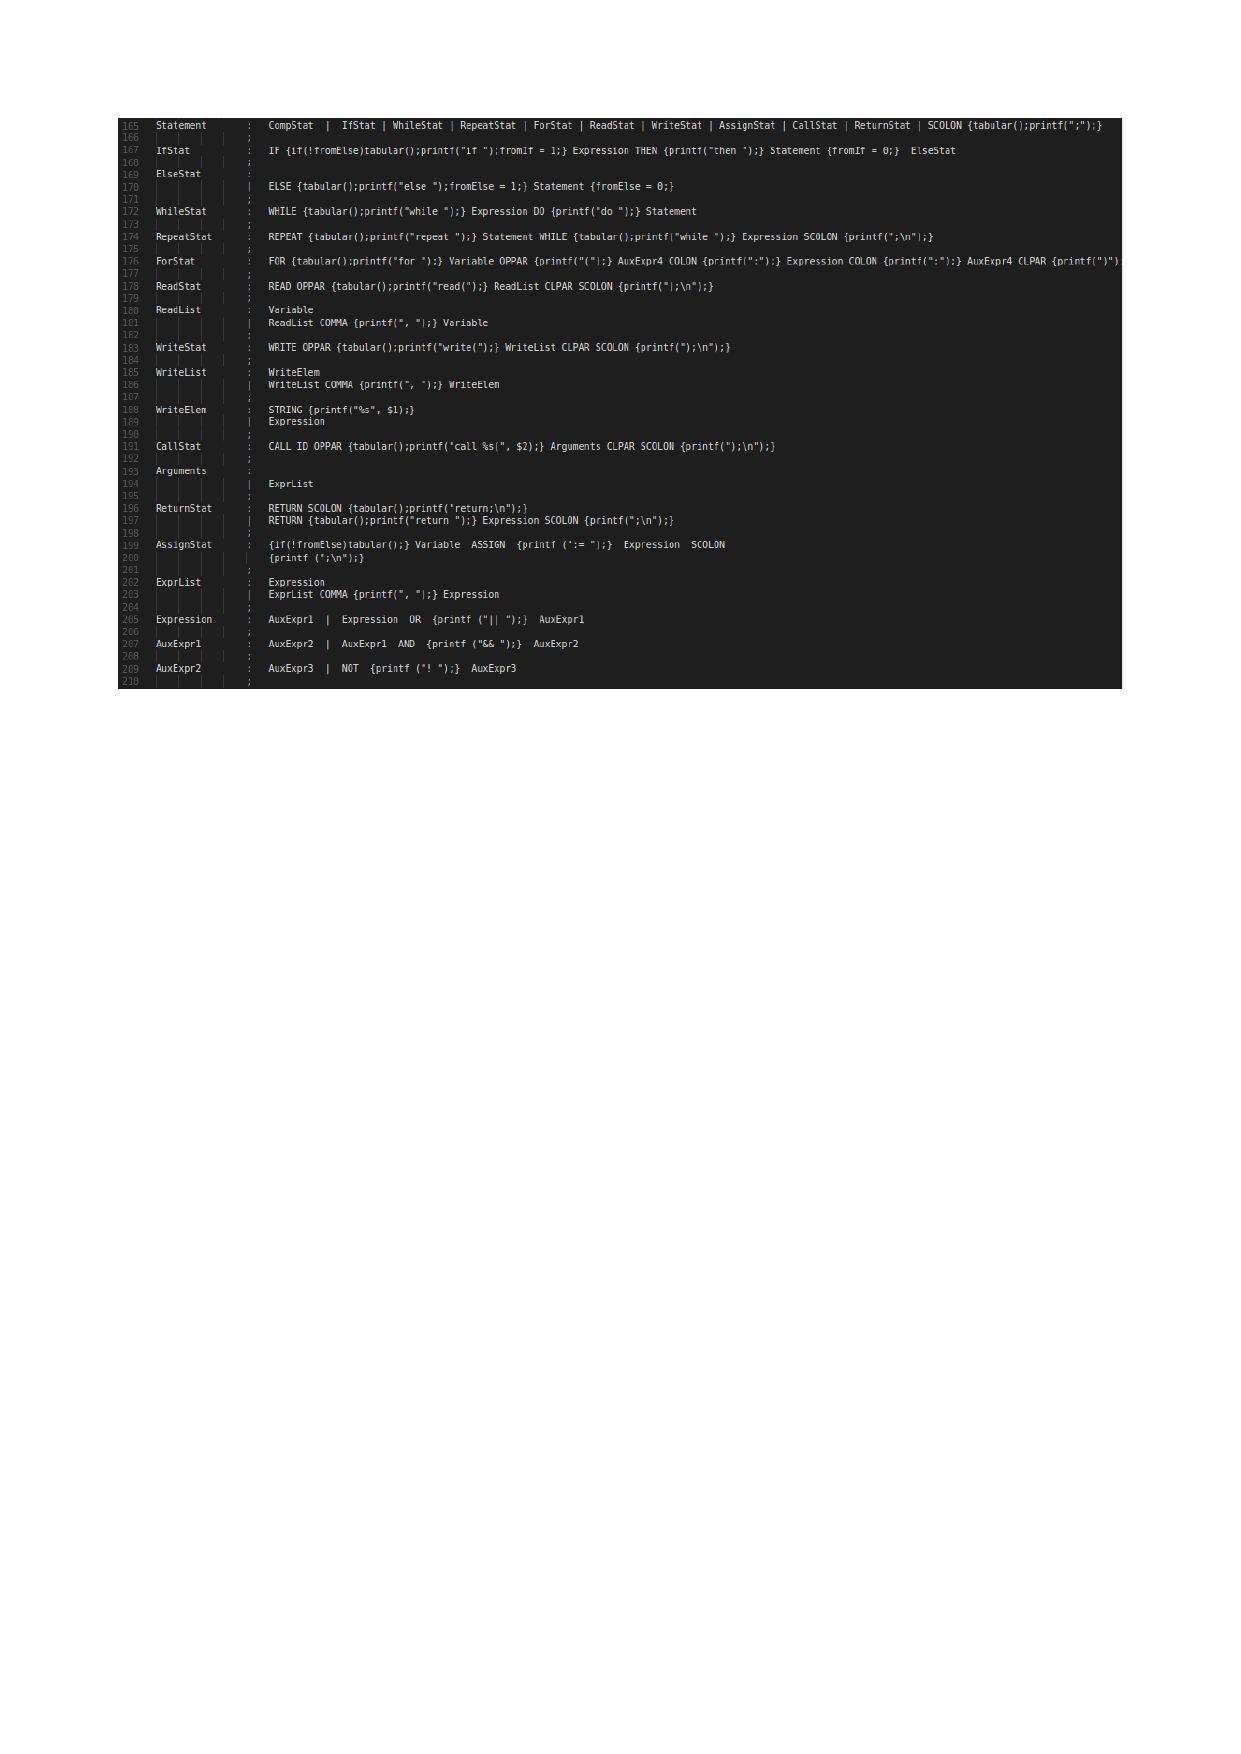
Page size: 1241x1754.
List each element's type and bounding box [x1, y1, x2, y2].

picture [118, 118, 1123, 689]
